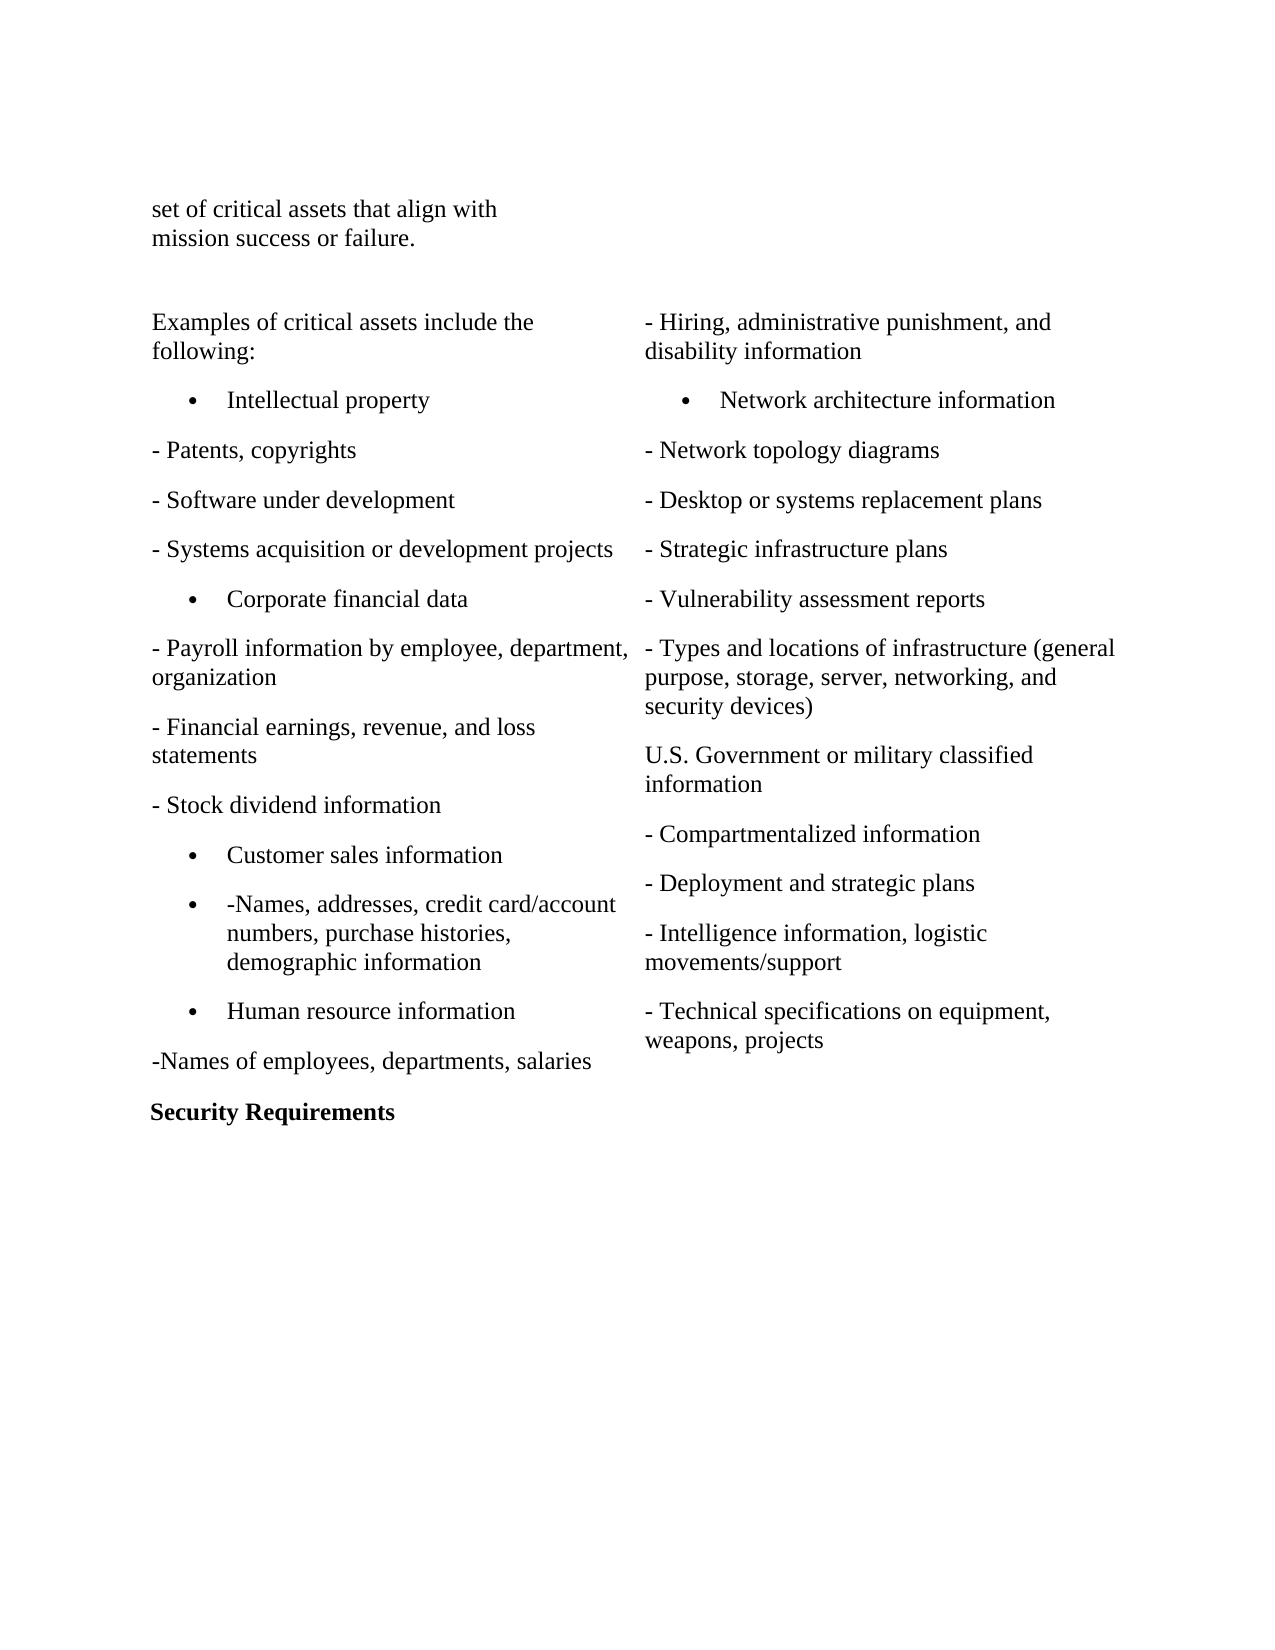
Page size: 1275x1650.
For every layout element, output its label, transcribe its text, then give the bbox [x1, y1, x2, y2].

table_cell set of critical assets that align with mission success or failure. [150, 182, 523, 263]
text Security Requirements [150, 1097, 1125, 1126]
table_cell [1120, 295, 1134, 1087]
table_cell - Hiring, administrative punishment, and disability information Network architecture information - Network topology diagrams - Desktop or systems replacement plans - Strategic infrastructure plans - Vulnerability assessment reports - Types and locations of infrastructure (general purpose, storage, server, networking, and security devices) U.S. Government or military classified information - Compartmentalized information - Deployment and strategic plans - Intelligence information, logistic movements/support - Technical specifications on equipment, weapons, projects [643, 295, 1120, 1087]
table_cell Examples of critical assets include the following: Intellectual property - Patents, copyrights - Software under development - Systems acquisition or development projects Corporate financial data - Payroll information by employee, department, organization - Financial earnings, revenue, and loss statements - Stock dividend information Customer sales information -Names, addresses, credit card/account numbers, purchase histories, demographic information Human resource information -Names of employees, departments, salaries [150, 295, 643, 1087]
table_header [150, 263, 643, 295]
table_cell [524, 182, 1134, 263]
table_header [1120, 263, 1134, 295]
table_header [150, 150, 523, 182]
table_header [643, 263, 1120, 295]
table_header [524, 150, 1134, 182]
